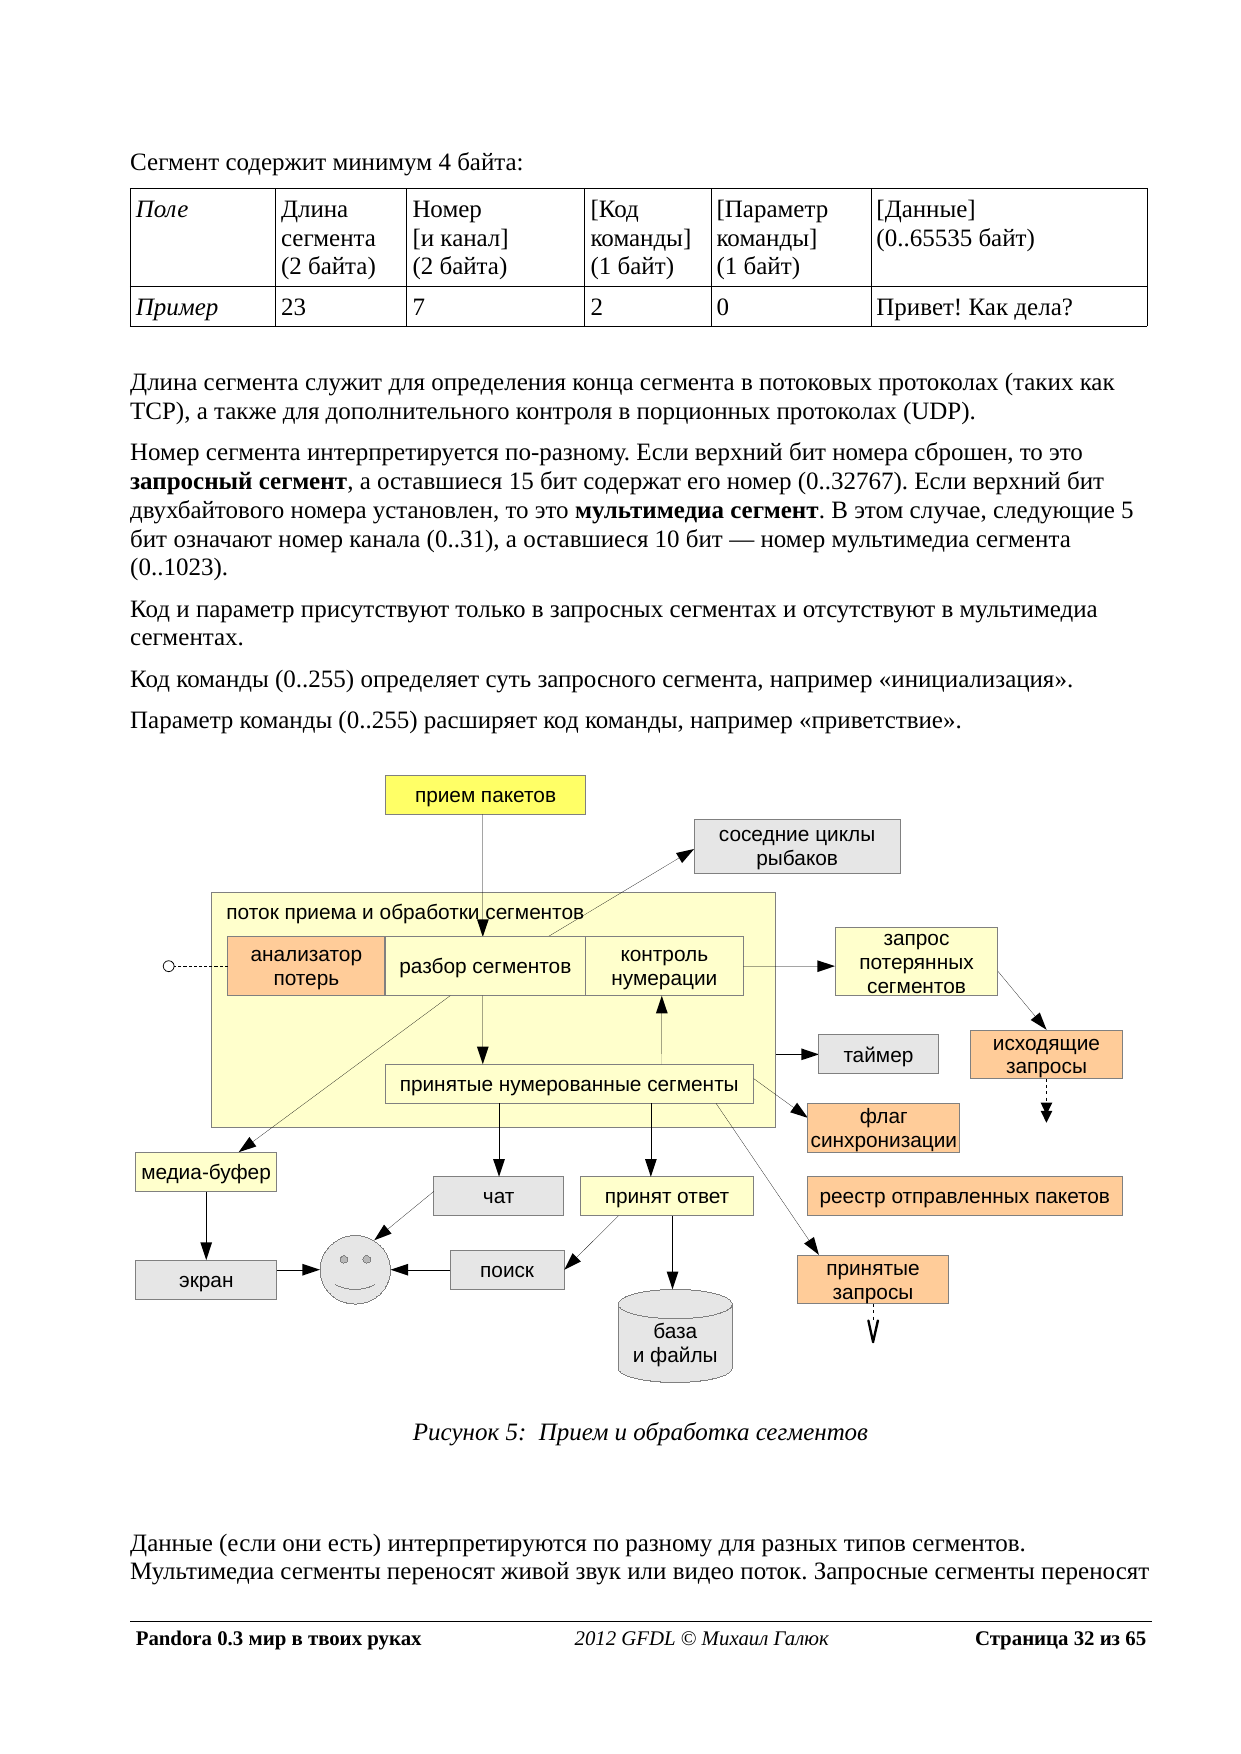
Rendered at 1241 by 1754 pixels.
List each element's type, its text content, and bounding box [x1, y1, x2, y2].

table_cell Пример [131, 287, 275, 326]
text Данные (если они есть) интерпретируются по разному для разных типов сегментов. Мультимедиа сегменты переносят живой звук или видео поток. Запросные сегменты переносят все остальные виды данных. [127, 746, 1155, 1417]
text Код команды (0..255) определяет суть запросного сегмента, например «инициализация». [130, 664, 1152, 692]
text Номер сегмента интерпретируется по-разному. Если верхний бит номера сброшен, то это запросный сегмент, а оставшиеся 15 бит содержат его номер (0..32767). Если верхний бит двухбайтового номера установлен, то это мультимедиа сегмент. В этом случае, следующие 5 бит означают номер канала (0..31), а оставшиеся 10 бит — номер мультимедиа сегмента (0..1023). [130, 437, 1152, 581]
text Параметр команды (0..255) расширяет код команды, например «приветствие». [130, 705, 1152, 734]
table_cell 2 [585, 287, 711, 326]
table_header [Параметр команды] (1 байт) [712, 189, 871, 286]
table_cell 7 [407, 287, 584, 326]
table_header [Данные] (0..65535 байт) [872, 189, 1147, 286]
table_cell Привет! Как дела? [872, 287, 1147, 326]
table_cell 23 [276, 287, 406, 326]
table_header Длина сегмента (2 байта) [276, 189, 406, 286]
text Длина сегмента служит для определения конца сегмента в потоковых протоколах (таких как TCP), а также для дополнительного контроля в порционных протоколах (UDP). [130, 367, 1152, 425]
text Код и параметр присутствуют только в запросных сегментах и отсутствуют в мультимедиа сегментах. [130, 594, 1152, 651]
text Рисунок 5: Прием и обработка сегментов [127, 1417, 1155, 1446]
text Сегмент содержит минимум 4 байта: [130, 147, 1152, 176]
table_header [Код команды] (1 байт) [585, 189, 711, 286]
table_cell 0 [712, 287, 871, 326]
table_header Поле [131, 189, 275, 286]
table_header Номер [и канал] (2 байта) [407, 189, 584, 286]
text Данные (если они есть) интерпретируются по разному для разных типов сегментов. Мультимедиа сегменты переносят живой звук или видео поток. Запросные сегменты переносят все остальные виды данных. [127, 1446, 1155, 1585]
